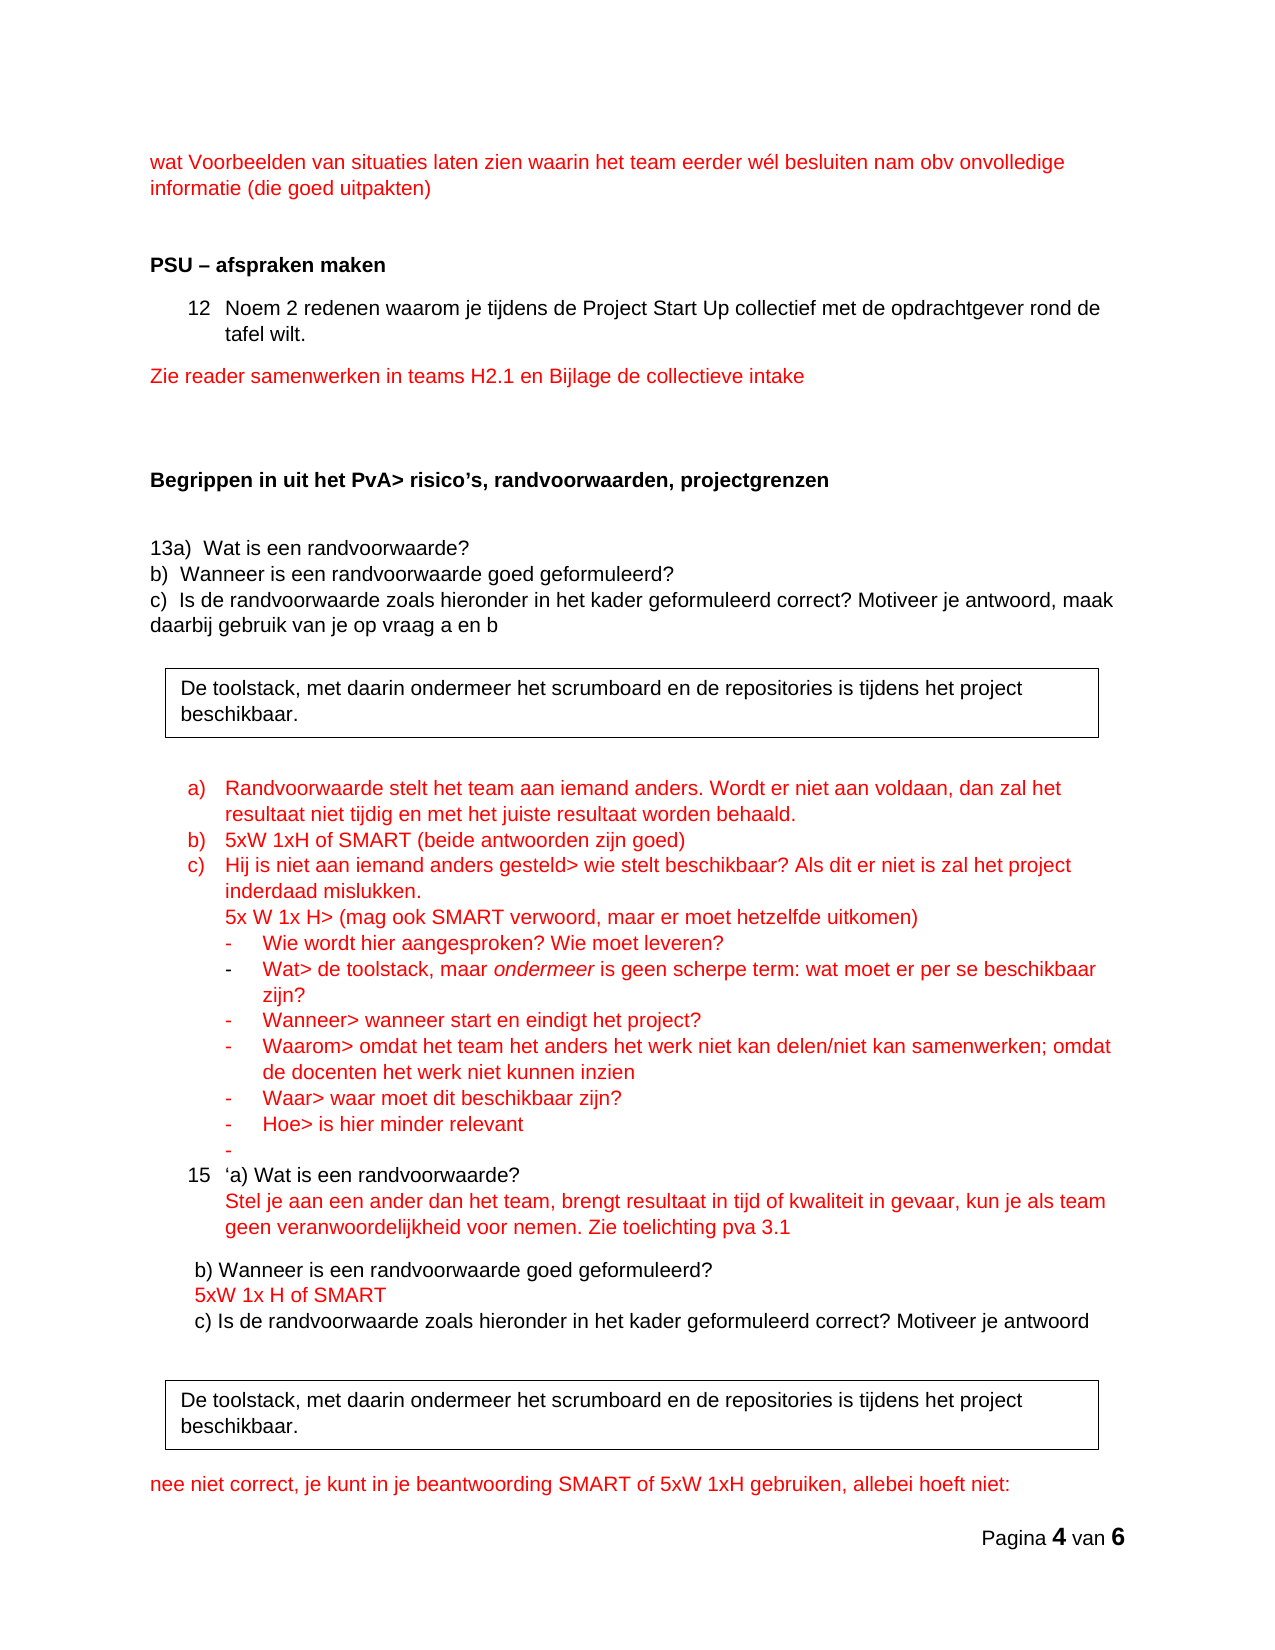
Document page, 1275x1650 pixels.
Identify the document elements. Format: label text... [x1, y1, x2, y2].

list Wat> de toolstack, maar ondermeer is geen scherpe term: wat moet er per se beschikbaar zijn? [225, 957, 1125, 1006]
list 5xW 1xH of SMART (beide antwoorden zijn goed) [187, 827, 1125, 851]
list Hoe> is hier minder relevant [225, 1112, 1125, 1136]
list Waarom> omdat het team het anders het werk niet kan delen/niet kan samenwerken; omdat de docenten het werk niet kunnen inzien [225, 1034, 1125, 1084]
list Waar> waar moet dit beschikbaar zijn? [225, 1086, 1125, 1110]
text Zie reader samenwerken in teams H2.1 en Bijlage de collectieve intake [150, 364, 1125, 388]
text De toolstack, met daarin ondermeer het scrumboard en de repositories is tijdens het project beschikbaar. [180, 676, 1083, 726]
text c) Is de randvoorwaarde zoals hieronder in het kader geformuleerd correct? Motiveer je antwoord [194, 1309, 1125, 1333]
text PSU – afspraken maken [150, 253, 1125, 277]
text b) Wanneer is een randvoorwaarde goed geformuleerd? [194, 1257, 1125, 1281]
text wat Voorbeelden van situaties laten zien waarin het team eerder wél besluiten nam obv onvolledige informatie (die goed uitpakten) [150, 150, 1125, 200]
text 5xW 1x H of SMART [194, 1283, 1125, 1307]
text De toolstack, met daarin ondermeer het scrumboard en de repositories is tijdens het project beschikbaar. [180, 1388, 1083, 1438]
list ‘a) Wat is een randvoorwaarde? [187, 1163, 1125, 1187]
text Begrippen in uit het PvA> risico’s, randvoorwaarden, projectgrenzen [150, 467, 1125, 491]
list Hij is niet aan iemand anders gesteld> wie stelt beschikbaar? Als dit er niet is zal het project inderdaad mislukken. 5x W 1x H> (mag ook SMART verwoord, maar er moet hetzelfde uitkomen) [187, 853, 1125, 929]
text nee niet correct, je kunt in je beantwoording SMART of 5xW 1xH gebruiken, allebei hoeft niet: [150, 1472, 1125, 1496]
list Wanneer> wanneer start en eindigt het project? [225, 1008, 1125, 1032]
list 13a) Wat is een randvoorwaarde? [150, 536, 1125, 560]
list Wie wordt hier aangesproken? Wie moet leveren? [225, 931, 1125, 955]
list b) Wanneer is een randvoorwaarde goed geformuleerd? [150, 562, 1125, 586]
list c) Is de randvoorwaarde zoals hieronder in het kader geformuleerd correct? Motiveer je antwoord, maak daarbij gebruik van je op vraag a en b [150, 587, 1125, 637]
list Noem 2 redenen waarom je tijdens de Project Start Up collectief met de opdrachtgever rond de tafel wilt. [187, 296, 1125, 346]
list Stel je aan een ander dan het team, brengt resultaat in tijd of kwaliteit in gevaar, kun je als team geen veranwoordelijkheid voor nemen. Zie toelichting pva 3.1 [225, 1189, 1125, 1239]
list Randvoorwaarde stelt het team aan iemand anders. Wordt er niet aan voldaan, dan zal het resultaat niet tijdig en met het juiste resultaat worden behaald. [187, 776, 1125, 826]
